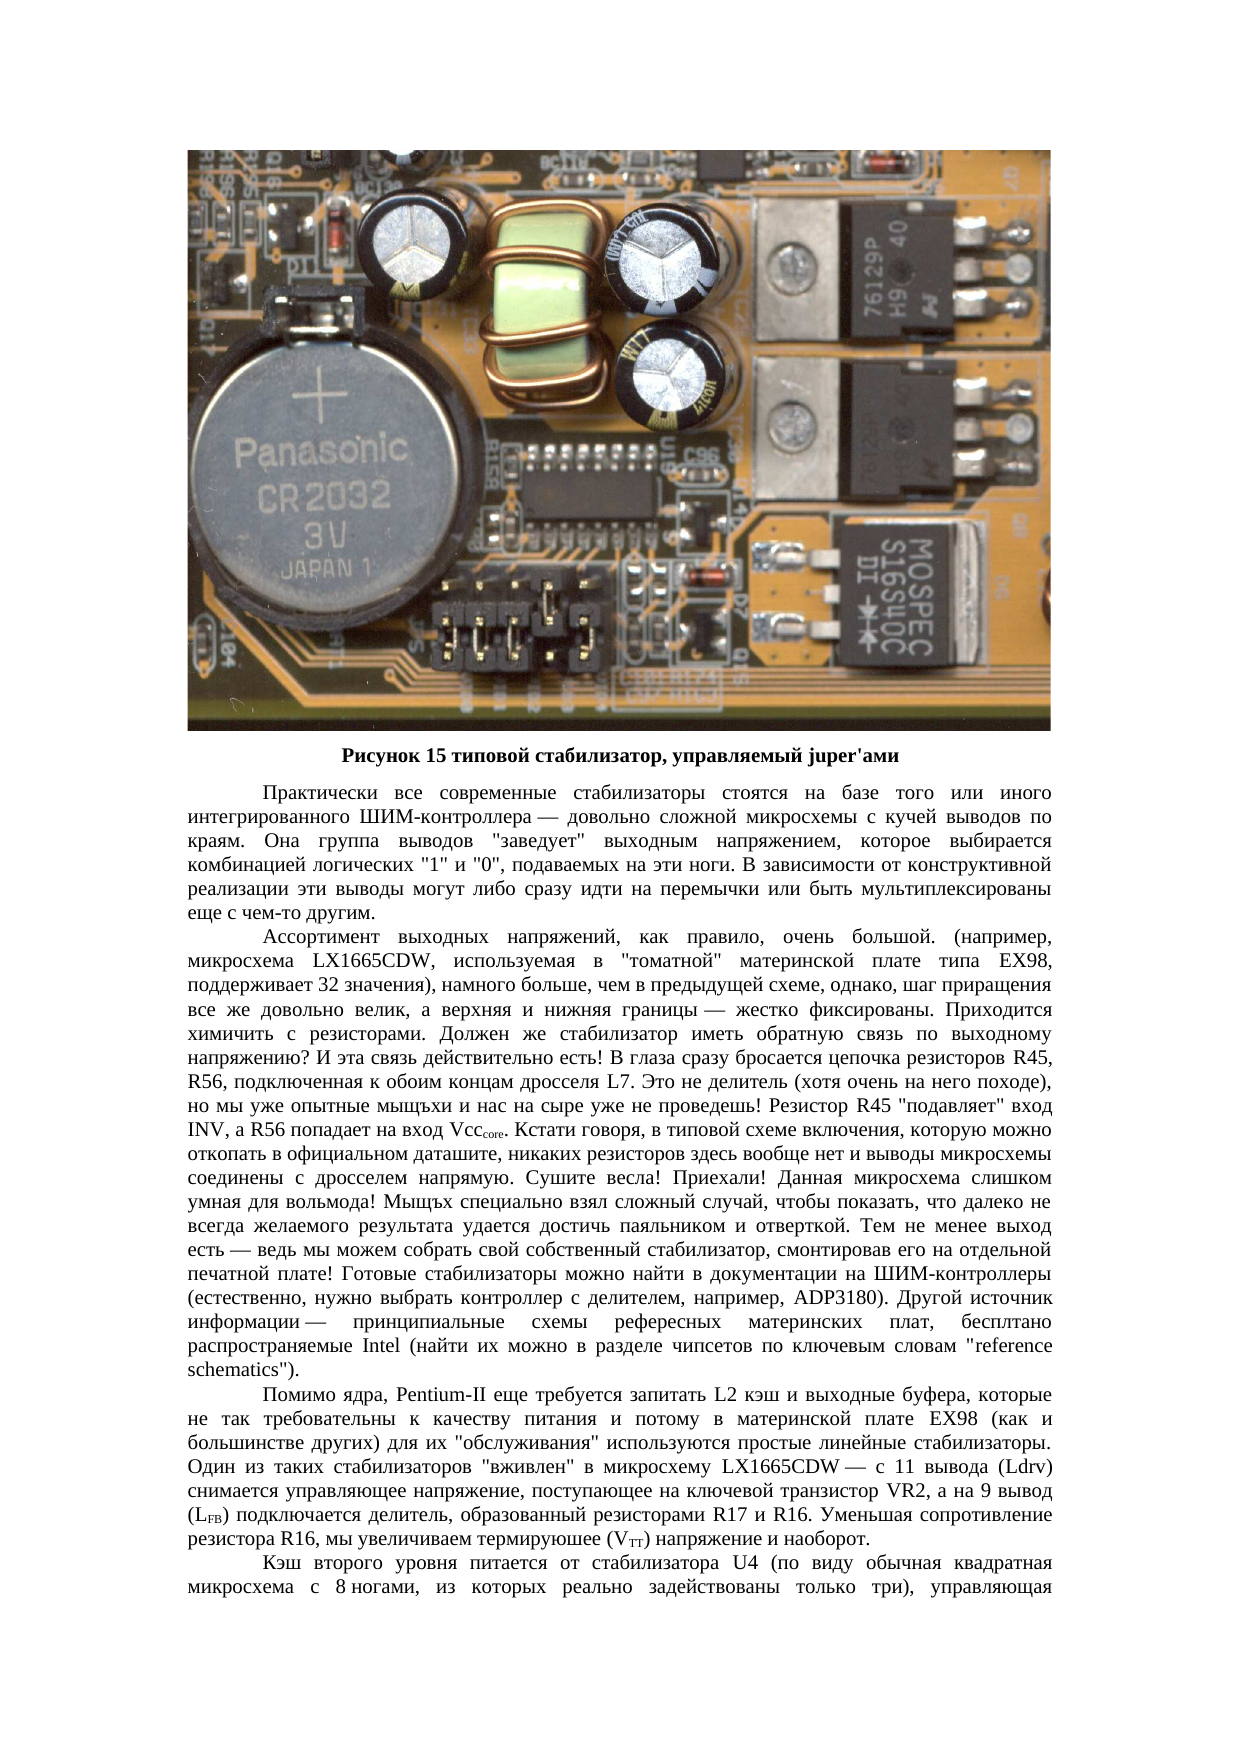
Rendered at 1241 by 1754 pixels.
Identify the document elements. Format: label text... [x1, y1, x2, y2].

text Рисунок 15 типовой стабилизатор, управляемый juper'ами [187, 743, 1053, 767]
text Кэш второго уровня питается от стабилизатора U4 (по виду обычная квадратная микросхема с 8 ногами, из которых реально задействованы только три), управляющая [187, 1550, 1053, 1598]
text Помимо ядра, Pentium-II еще требуется запитать L2 кэш и выходные буфера, которые не так требовательны к качеству питания и потому в материнской плате EX98 (как и большинстве других) для их "обслуживания" используются простые линейные стабилизаторы. Один из таких стабилизаторов "вживлен" в микросхему LX1665CDW — с 11 вывода (Ldrv) снимается управляющее напряжение, поступающее на ключевой транзистор VR2, а на 9 вывод (LFB) подключается делитель, образованный резисторами R17 и R16. Уменьшая сопротивление резистора R16, мы увеличиваем термируюшее (VTT) напряжение и наоборот. [187, 1381, 1053, 1550]
picture [187, 150, 1051, 731]
text Ассортимент выходных напряжений, как правило, очень большой. (например, микросхема LX1665CDW, используемая в "томатной" материнской плате типа EX98, поддерживает 32 значения), намного больше, чем в предыдущей схеме, однако, шаг приращения все же довольно велик, а верхняя и нижняя границы — жестко фиксированы. Приходится химичить с резисторами. Должен же стабилизатор иметь обратную связь по выходному напряжению? И эта связь действительно есть! В глаза сразу бросается цепочка резисторов R45, R56, подключенная к обоим концам дросселя L7. Это не делитель (хотя очень на него походе), но мы уже опытные мыщъхи и нас на сыре уже не проведешь! Резистор R45 "подавляет" вход INV, а R56 попадает на вход Vcccore. Кстати говоря, в типовой схеме включения, которую можно откопать в официальном даташите, никаких резисторов здесь вообще нет и выводы микросхемы соединены с дросселем напрямую. Сушите весла! Приехали! Данная микросхема слишком умная для вольмода! Мыщъх специально взял сложный случай, чтобы показать, что далеко не всегда желаемого результата удается достичь паяльником и отверткой. Тем не менее выход есть — ведь мы можем собрать свой собственный стабилизатор, смонтировав его на отдельной печатной плате! Готовые стабилизаторы можно найти в документации на ШИМ-контроллеры (естественно, нужно выбрать контроллер с делителем, например, ADP3180). Другой источник информации — принципиальные схемы рефересных материнских плат, бесплтано распространяемые Intel (найти их можно в разделе чипсетов по ключевым словам "reference schematics"). [187, 924, 1053, 1381]
text Практически все современные стабилизаторы стоятся на базе того или иного интегрированного ШИМ-контроллера — довольно сложной микросхемы с кучей выводов по краям. Она группа выводов "заведует" выходным напряжением, которое выбирается комбинацией логических "1" и "0", подаваемых на эти ноги. В зависимости от конструктивной реализации эти выводы могут либо сразу идти на перемычки или быть мультиплексированы еще с чем-то другим. [187, 780, 1053, 924]
